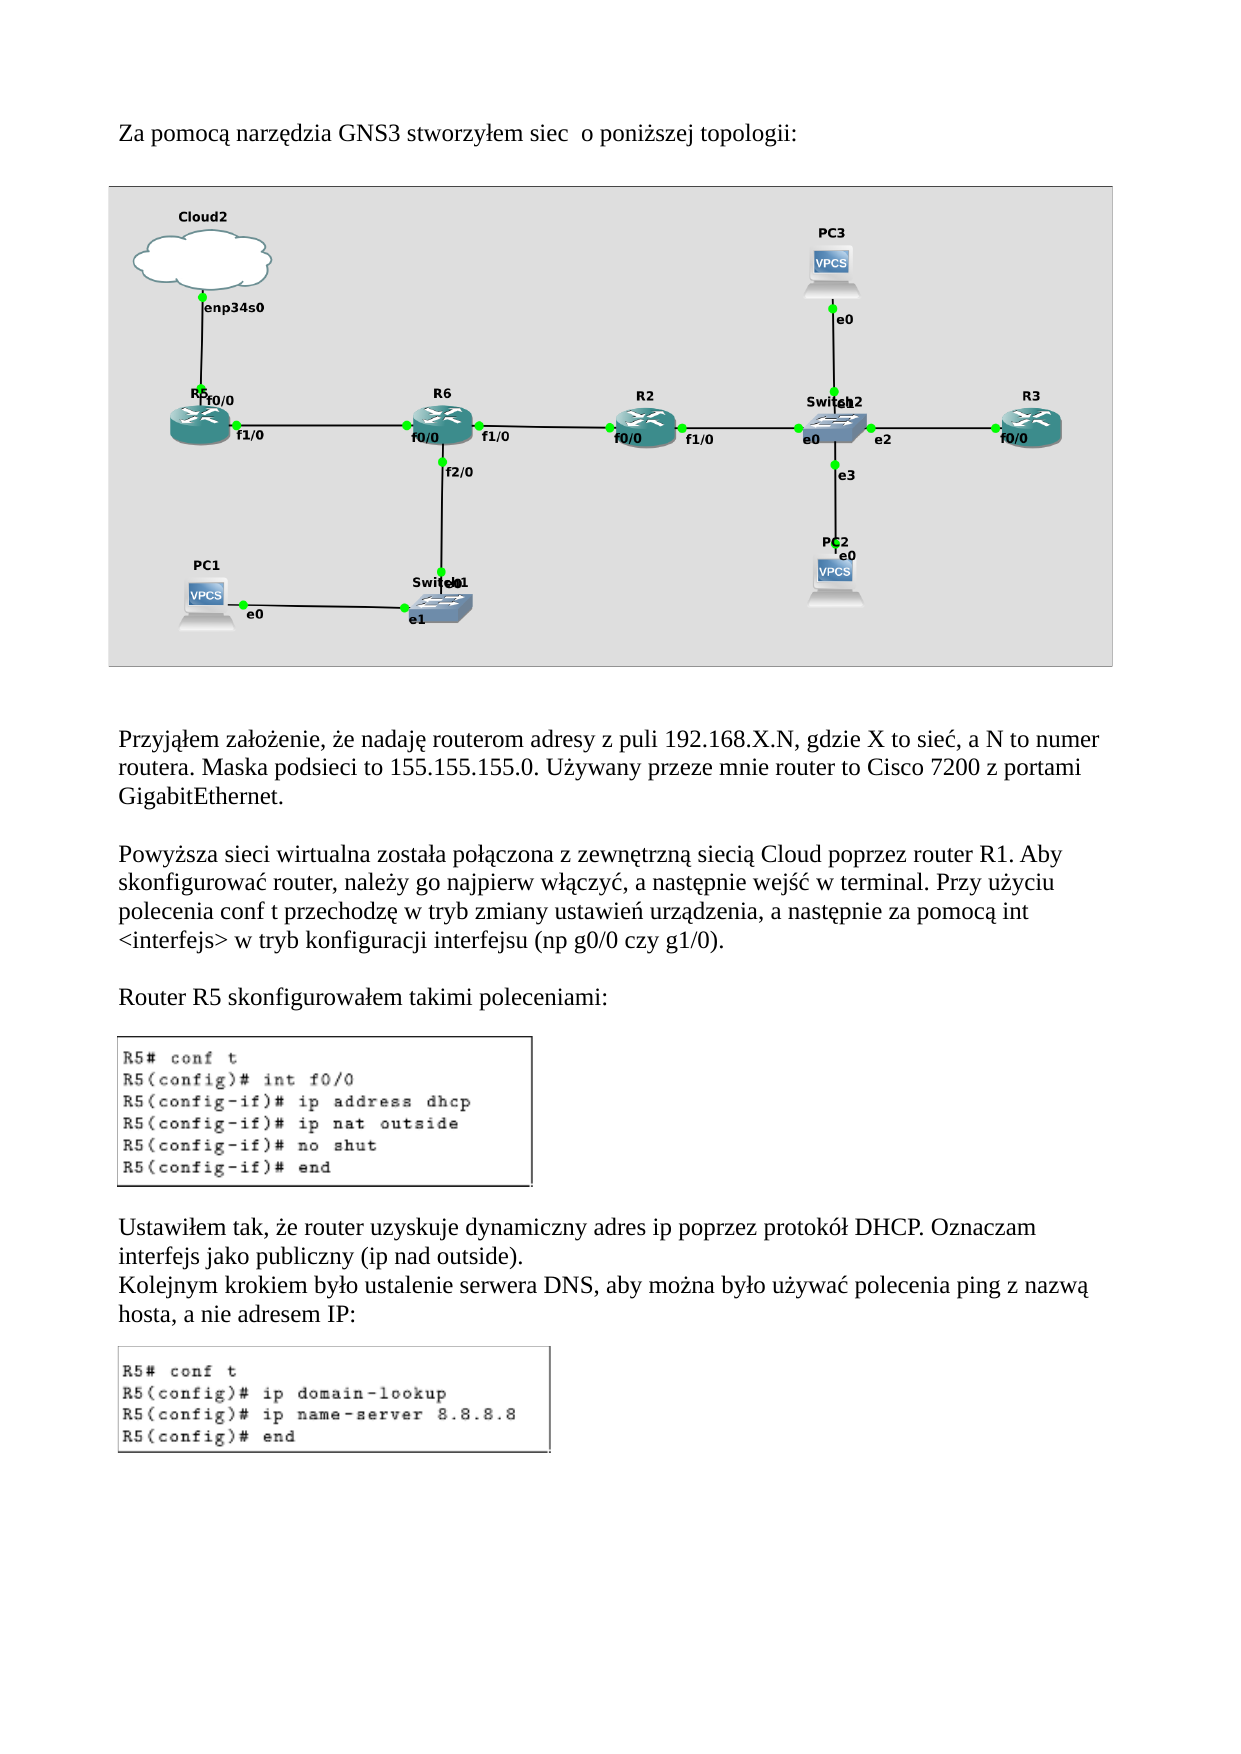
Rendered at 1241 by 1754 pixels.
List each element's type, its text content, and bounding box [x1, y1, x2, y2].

text Przyjąłem założenie, że nadaję routerom adresy z puli 192.168.X.N, gdzie X to sieć, a N to numer routera. Maska podsieci to 155.155.155.0. Używany przeze mnie router to Cisco 7200 z portami GigabitEthernet. [118, 724, 1122, 810]
picture [117, 1346, 551, 1453]
text Ustawiłem tak, że router uzyskuje dynamiczny adres ip poprzez protokół DHCP. Oznaczam interfejs jako publiczny (ip nad outside). [118, 1212, 1122, 1270]
text Kolejnym krokiem było ustalenie serwera DNS, aby można było używać polecenia ping z nazwą hosta, a nie adresem IP: [118, 1270, 1122, 1327]
text Powyższa sieci wirtualna została połączona z zewnętrzną siecią Cloud poprzez router R1. Aby skonfigurować router, należy go najpierw włączyć, a następnie wejść w terminal. Przy użyciu polecenia conf t przechodzę w tryb zmiany ustawień urządzenia, a następnie za pomocą int <interfejs> w tryb konfiguracji interfejsu (np g0/0 czy g1/0). [118, 839, 1122, 954]
picture [108, 186, 1113, 667]
picture [117, 1036, 533, 1187]
text Router R5 skonfigurowałem takimi poleceniami: [118, 982, 1122, 1011]
text Za pomocą narzędzia GNS3 stworzyłem siec o poniższej topologii: [118, 118, 1122, 176]
